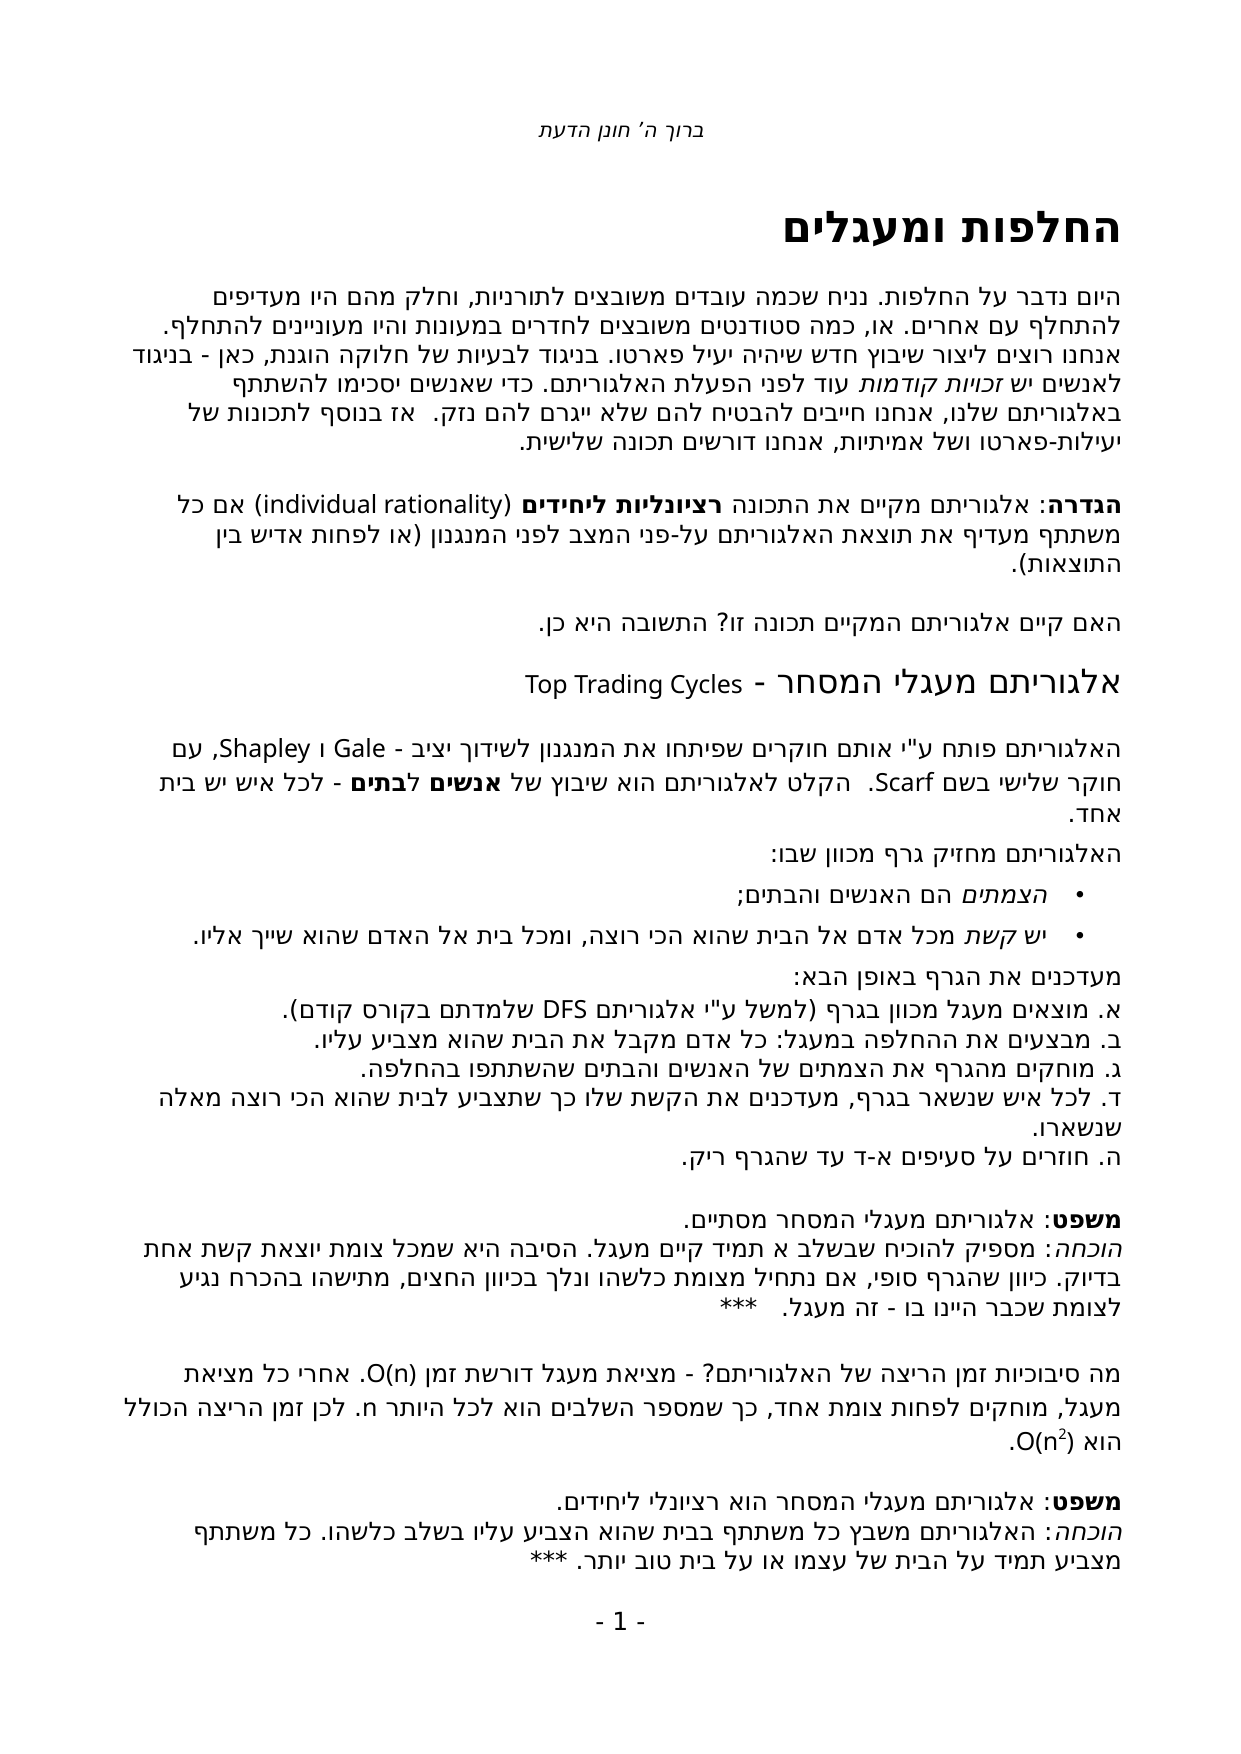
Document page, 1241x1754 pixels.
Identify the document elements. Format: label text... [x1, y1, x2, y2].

text ב. מבצעים את ההחלפה במעגל: כל אדם מקבל את הבית שהוא מצביע עליו. [118, 1025, 1122, 1054]
text הגדרה: אלגוריתם מקיים את התכונה רציונליות ליחידים (individual rationality) אם כל משתתף מעדיף את תוצאת האלגוריתם על-פני המצב לפני המנגנון (או לפחות אדיש בין התוצאות). [118, 486, 1122, 579]
text מעדכנים את הגרף באופן הבא: [118, 962, 1122, 991]
text א. מוצאים מעגל מכוון בגרף (למשל ע"י אלגוריתם DFS שלמדתם בקורס קודם). [118, 991, 1122, 1025]
text היום נדבר על החלפות. נניח שכמה עובדים משובצים לתורניות, וחלק מהם היו מעדיפים להתחלף עם אחרים. או, כמה סטודנטים משובצים לחדרים במעונות והיו מעוניינים להתחלף. אנחנו רוצים ליצור שיבוץ חדש שיהיה יעיל פארטו. בניגוד לבעיות של חלוקה הוגנת, כאן - בניגוד לאנשים יש זכויות קודמות עוד לפני הפעלת האלגוריתם. כדי שאנשים יסכימו להשתתף באלגוריתם שלנו, אנחנו חייבים להבטיח להם שלא ייגרם להם נזק. אז בנוסף לתכונות של יעילות-פארטו ושל אמיתיות, אנחנו דורשים תכונה שלישית. [118, 282, 1122, 457]
text ג. מוחקים מהגרף את הצמתים של האנשים והבתים שהשתתפו בהחלפה. [118, 1054, 1122, 1084]
list הצמתים הם האנשים והבתים; [118, 880, 1084, 909]
text ה. חוזרים על סעיפים א-ד עד שהגרף ריק. [118, 1142, 1122, 1171]
text האלגוריתם מחזיק גרף מכוון שבו: [118, 839, 1122, 869]
subtitle אלגוריתם מעגלי המסחר - Top Trading Cycles [118, 662, 1122, 701]
text האלגוריתם פותח ע"י אותם חוקרים שפיתחו את המנגנון לשידוך יציב - Gale ו Shapley, עם חוקר שלישי בשם Scarf. הקלט לאלגוריתם הוא שיבוץ של אנשים לבתים - לכל איש יש בית אחד. [118, 731, 1122, 828]
subtitle החלפות ומעגלים [118, 201, 1122, 252]
list יש קשת מכל אדם אל הבית שהוא הכי רוצה, ומכל בית אל האדם שהוא שייך אליו. [118, 921, 1084, 950]
text האם קיים אלגוריתם המקיים תכונה זו? התשובה היא כן. [118, 608, 1122, 637]
text משפט: אלגוריתם מעגלי המסחר מסתיים. [118, 1205, 1122, 1234]
text ד. לכל איש שנשאר בגרף, מעדכנים את הקשת שלו כך שתצביע לבית שהוא הכי רוצה מאלה שנשארו. [118, 1084, 1122, 1142]
text הוכחה: מספיק להוכיח שבשלב א תמיד קיים מעגל. הסיבה היא שמכל צומת יוצאת קשת אחת בדיוק. כיוון שהגרף סופי, אם נתחיל מצומת כלשהו ונלך בכיוון החצים, מתישהו בהכרח נגיע לצומת שכבר היינו בו - זה מעגל. *** [118, 1234, 1122, 1322]
text מה סיבוכיות זמן הריצה של האלגוריתם? - מציאת מעגל דורשת זמן O(n). אחרי כל מציאת מעגל, מוחקים לפחות צומת אחד, כך שמספר השלבים הוא לכל היותר n. לכן זמן הריצה הכולל הוא O(n2). [118, 1356, 1122, 1458]
text משפט: אלגוריתם מעגלי המסחר הוא רציונלי ליחידים. הוכחה: האלגוריתם משבץ כל משתתף בבית שהוא הצביע עליו בשלב כלשהו. כל משתתף מצביע תמיד על הבית של עצמו או על בית טוב יותר. *** [118, 1488, 1122, 1575]
